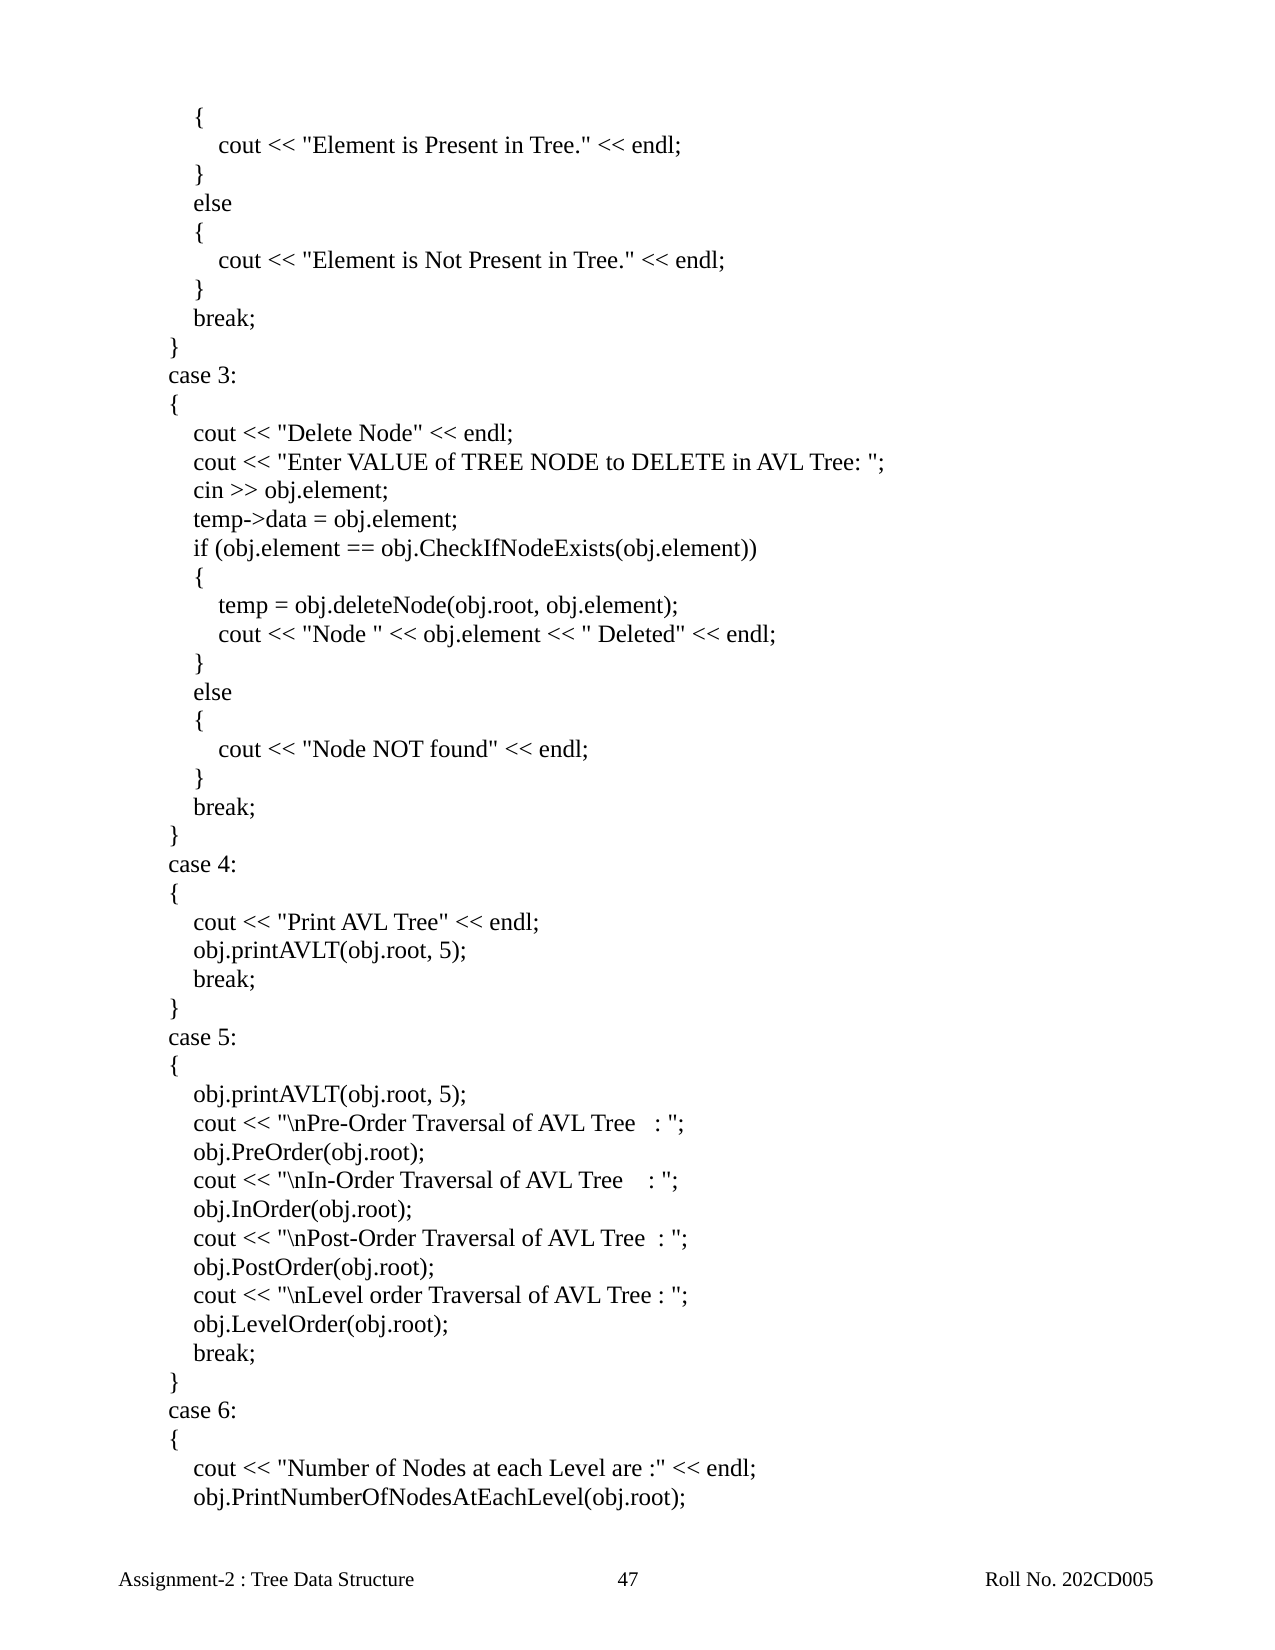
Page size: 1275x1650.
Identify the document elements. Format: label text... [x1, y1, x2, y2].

text { [118, 1050, 1157, 1079]
text } [118, 648, 1157, 677]
text } [118, 763, 1157, 792]
text cout << "Enter VALUE of TREE NODE to DELETE in AVL Tree: "; [118, 447, 1157, 475]
text cout << "Element is Present in Tree." << endl; [118, 130, 1157, 159]
text if (obj.element == obj.CheckIfNodeExists(obj.element)) [118, 533, 1157, 562]
text } [118, 274, 1157, 303]
text cout << "\nIn-Order Traversal of AVL Tree : "; [118, 1165, 1157, 1194]
text obj.LevelOrder(obj.root); [118, 1309, 1157, 1338]
text { [118, 1424, 1157, 1453]
text cout << "\nPost-Order Traversal of AVL Tree : "; [118, 1223, 1157, 1252]
text cout << "\nPre-Order Traversal of AVL Tree : "; [118, 1108, 1157, 1137]
text { [118, 562, 1157, 590]
text { [118, 389, 1157, 418]
text { [118, 705, 1157, 734]
text else [118, 677, 1157, 705]
text case 5: [118, 1022, 1157, 1050]
text case 3: [118, 360, 1157, 389]
text break; [118, 964, 1157, 993]
text { [118, 102, 1157, 130]
text break; [118, 792, 1157, 820]
text case 4: [118, 849, 1157, 878]
text obj.PrintNumberOfNodesAtEachLevel(obj.root); [118, 1482, 1157, 1510]
text obj.printAVLT(obj.root, 5); [118, 935, 1157, 964]
text } [118, 332, 1157, 360]
text temp->data = obj.element; [118, 504, 1157, 533]
text else [118, 188, 1157, 217]
text obj.PostOrder(obj.root); [118, 1252, 1157, 1280]
text { [118, 217, 1157, 245]
text cin >> obj.element; [118, 475, 1157, 504]
text cout << "Print AVL Tree" << endl; [118, 907, 1157, 935]
text cout << "Element is Not Present in Tree." << endl; [118, 245, 1157, 274]
text break; [118, 1338, 1157, 1367]
text cout << "\nLevel order Traversal of AVL Tree : "; [118, 1280, 1157, 1309]
text obj.InOrder(obj.root); [118, 1194, 1157, 1223]
text obj.PreOrder(obj.root); [118, 1137, 1157, 1165]
text cout << "Node " << obj.element << " Deleted" << endl; [118, 619, 1157, 648]
text { [118, 878, 1157, 907]
text cout << "Node NOT found" << endl; [118, 734, 1157, 763]
text } [118, 993, 1157, 1022]
text } [118, 820, 1157, 849]
text cout << "Number of Nodes at each Level are :" << endl; [118, 1453, 1157, 1482]
text case 6: [118, 1395, 1157, 1424]
text break; [118, 303, 1157, 332]
text obj.printAVLT(obj.root, 5); [118, 1079, 1157, 1108]
text } [118, 1367, 1157, 1395]
text temp = obj.deleteNode(obj.root, obj.element); [118, 590, 1157, 619]
text } [118, 159, 1157, 188]
text cout << "Delete Node" << endl; [118, 418, 1157, 447]
